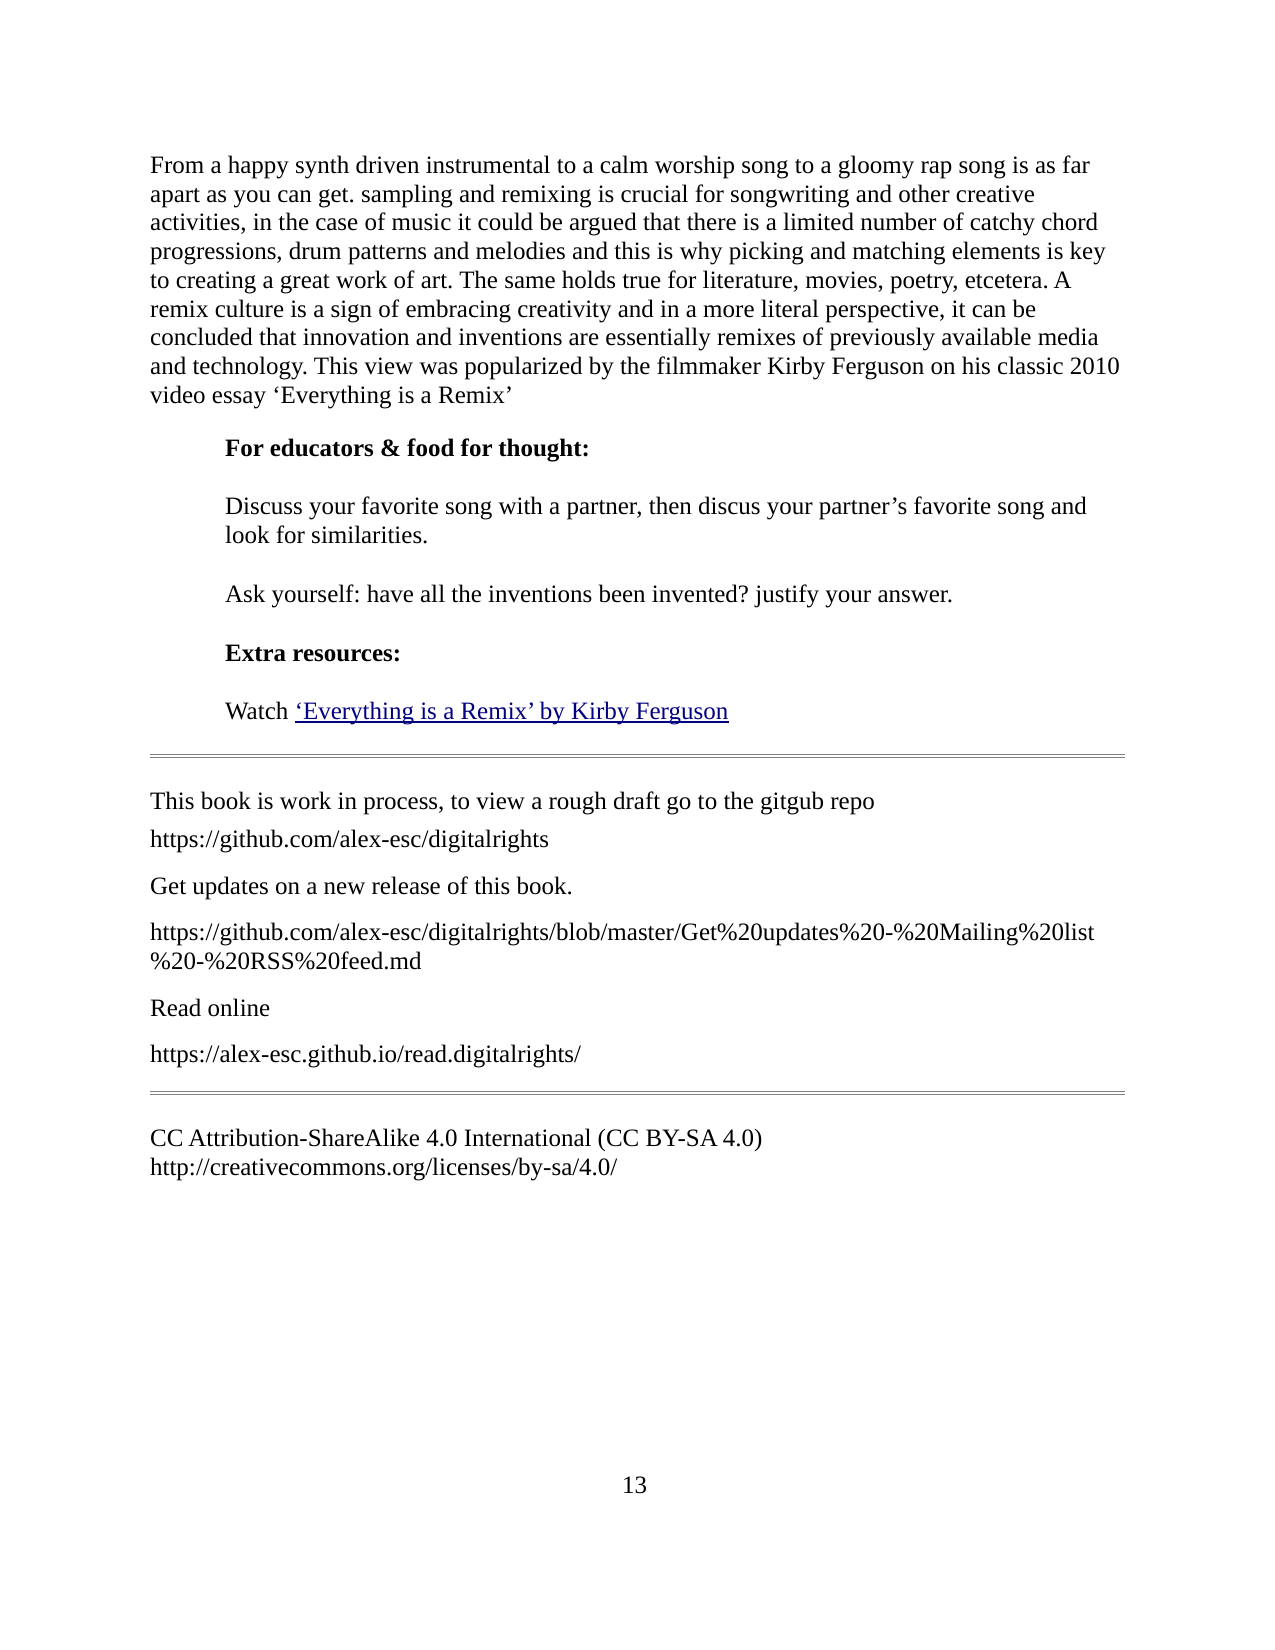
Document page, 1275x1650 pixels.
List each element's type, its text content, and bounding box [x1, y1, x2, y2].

text https://github.com/alex-esc/digitalrights [150, 824, 1125, 853]
text https://github.com/alex-esc/digitalrights/blob/master/Get%20updates%20-%20Mailing%20list%20-%20RSS%20feed.md [150, 917, 1125, 975]
text This book is work in process, to view a rough draft go to the gitgub repo [150, 786, 1125, 815]
text Ask yourself: have all the inventions been invented? justify your answer. [225, 579, 1125, 608]
text Extra resources: [225, 638, 1125, 666]
text Discuss your favorite song with a partner, then discus your partner’s favorite song and look for similarities. [225, 491, 1125, 549]
text CC Attribution-ShareAlike 4.0 International (CC BY-SA 4.0) http://creativecommons.org/licenses/by-sa/4.0/ [150, 1123, 1125, 1181]
text Watch ‘Everything is a Remix’ by Kirby Ferguson [225, 696, 1125, 725]
text From a happy synth driven instrumental to a calm worship song to a gloomy rap song is as far apart as you can get. sampling and remixing is crucial for songwriting and other creative activities, in the case of music it could be argued that there is a limited number of catchy chord progressions, drum patterns and melodies and this is why picking and matching elements is key to creating a great work of art. The same holds true for literature, movies, poetry, etcetera. A remix culture is a sign of embracing creativity and in a more literal perspective, it can be concluded that innovation and inventions are essentially remixes of previously available media and technology. This view was popularized by the filmmaker Kirby Ferguson on his classic 2010 video essay ‘Everything is a Remix’ [150, 150, 1125, 409]
text Get updates on a new release of this book. [150, 871, 1125, 899]
text Read online [150, 993, 1125, 1022]
text For educators & food for thought: [225, 433, 1125, 461]
text https://alex-esc.github.io/read.digitalrights/ [150, 1039, 1125, 1068]
